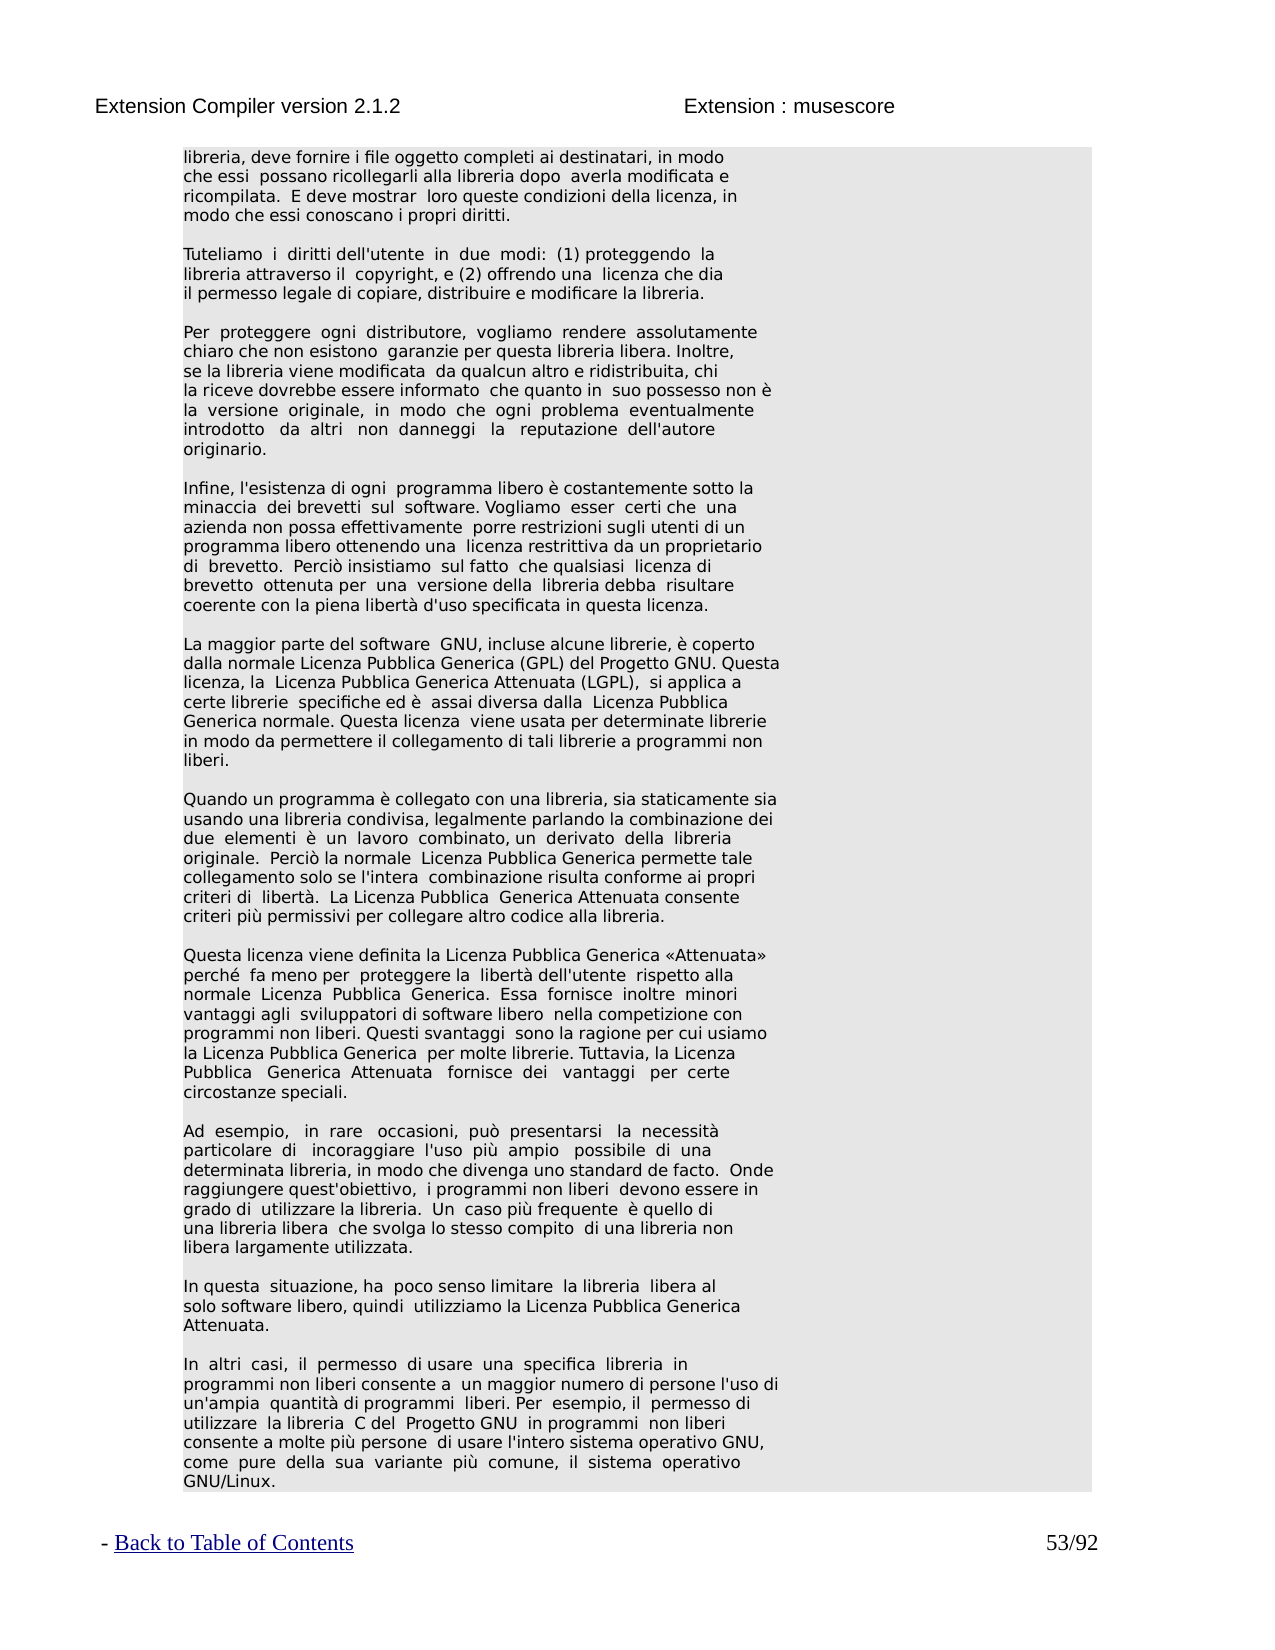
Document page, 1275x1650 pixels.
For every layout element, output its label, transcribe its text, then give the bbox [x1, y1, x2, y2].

text dalla normale Licenza Pubblica Generica (GPL) del Progetto GNU. Questa [183, 654, 1092, 673]
text introdotto da altri non danneggi la reputazione dell'autore [183, 420, 1092, 440]
text modo che essi conoscano i propri diritti. [183, 206, 1092, 225]
text Tuteliamo i diritti dell'utente in due modi: (1) proteggendo la [183, 245, 1092, 264]
text azienda non possa effettivamente porre restrizioni sugli utenti di un [183, 518, 1092, 537]
text perché fa meno per proteggere la libertà dell'utente rispetto alla [183, 966, 1092, 985]
text certe librerie specifiche ed è assai diversa dalla Licenza Pubblica [183, 693, 1092, 712]
text Ad esempio, in rare occasioni, può presentarsi la necessità [183, 1121, 1092, 1141]
text libera largamente utilizzata. [183, 1238, 1092, 1258]
text il permesso legale di copiare, distribuire e modificare la libreria. [183, 284, 1092, 303]
text Infine, l'esistenza di ogni programma libero è costantemente sotto la [183, 479, 1092, 498]
text normale Licenza Pubblica Generica. Essa fornisce inoltre minori [183, 985, 1092, 1004]
text usando una libreria condivisa, legalmente parlando la combinazione dei [183, 810, 1092, 829]
text originario. [183, 440, 1092, 459]
text Quando un programma è collegato con una libreria, sia staticamente sia [183, 790, 1092, 810]
text chiaro che non esistono garanzie per questa libreria libera. Inoltre, [183, 342, 1092, 362]
text minaccia dei brevetti sul software. Vogliamo esser certi che una [183, 498, 1092, 518]
text grado di utilizzare la libreria. Un caso più frequente è quello di [183, 1199, 1092, 1219]
text raggiungere quest'obiettivo, i programmi non liberi devono essere in [183, 1180, 1092, 1199]
text In questa situazione, ha poco senso limitare la libreria libera al [183, 1277, 1092, 1297]
text Generica normale. Questa licenza viene usata per determinate librerie [183, 712, 1092, 732]
text se la libreria viene modificata da qualcun altro e ridistribuita, chi [183, 362, 1092, 381]
text un'ampia quantità di programmi liberi. Per esempio, il permesso di [183, 1394, 1092, 1414]
text programmi non liberi consente a un maggior numero di persone l'uso di [183, 1375, 1092, 1394]
text determinata libreria, in modo che divenga uno standard de facto. Onde [183, 1160, 1092, 1180]
text programma libero ottenendo una licenza restrittiva da un proprietario [183, 537, 1092, 557]
text libreria attraverso il copyright, e (2) offrendo una licenza che dia [183, 264, 1092, 284]
text utilizzare la libreria C del Progetto GNU in programmi non liberi [183, 1414, 1092, 1433]
text di brevetto. Perciò insistiamo sul fatto che qualsiasi licenza di [183, 557, 1092, 576]
text la Licenza Pubblica Generica per molte librerie. Tuttavia, la Licenza [183, 1043, 1092, 1063]
text libreria, deve fornire i file oggetto completi ai destinatari, in modo [183, 147, 1092, 167]
text La maggior parte del software GNU, incluse alcune librerie, è coperto [183, 634, 1092, 654]
text consente a molte più persone di usare l'intero sistema operativo GNU, [183, 1433, 1092, 1453]
text la riceve dovrebbe essere informato che quanto in suo possesso non è [183, 381, 1092, 401]
text licenza, la Licenza Pubblica Generica Attenuata (LGPL), si applica a [183, 673, 1092, 693]
text brevetto ottenuta per una versione della libreria debba risultare [183, 576, 1092, 596]
text criteri di libertà. La Licenza Pubblica Generica Attenuata consente [183, 888, 1092, 907]
text la versione originale, in modo che ogni problema eventualmente [183, 401, 1092, 420]
text originale. Perciò la normale Licenza Pubblica Generica permette tale [183, 849, 1092, 868]
text Questa licenza viene definita la Licenza Pubblica Generica «Attenuata» [183, 946, 1092, 966]
text liberi. [183, 751, 1092, 771]
text particolare di incoraggiare l'uso più ampio possibile di una [183, 1141, 1092, 1160]
text Per proteggere ogni distributore, vogliamo rendere assolutamente [183, 323, 1092, 342]
text vantaggi agli sviluppatori di software libero nella competizione con [183, 1004, 1092, 1024]
text circostanze speciali. [183, 1082, 1092, 1102]
text coerente con la piena libertà d'uso specificata in questa licenza. [183, 596, 1092, 615]
text In altri casi, il permesso di usare una specifica libreria in [183, 1355, 1092, 1375]
text in modo da permettere il collegamento di tali librerie a programmi non [183, 732, 1092, 751]
text collegamento solo se l'intera combinazione risulta conforme ai propri [183, 868, 1092, 888]
text una libreria libera che svolga lo stesso compito di una libreria non [183, 1219, 1092, 1238]
text criteri più permissivi per collegare altro codice alla libreria. [183, 907, 1092, 927]
text che essi possano ricollegarli alla libreria dopo averla modificata e [183, 167, 1092, 186]
text solo software libero, quindi utilizziamo la Licenza Pubblica Generica [183, 1297, 1092, 1316]
text come pure della sua variante più comune, il sistema operativo [183, 1453, 1092, 1472]
text due elementi è un lavoro combinato, un derivato della libreria [183, 829, 1092, 849]
text Pubblica Generica Attenuata fornisce dei vantaggi per certe [183, 1063, 1092, 1082]
text programmi non liberi. Questi svantaggi sono la ragione per cui usiamo [183, 1024, 1092, 1043]
text GNU/Linux. [183, 1472, 1092, 1492]
text Attenuata. [183, 1316, 1092, 1336]
text ricompilata. E deve mostrar loro queste condizioni della licenza, in [183, 186, 1092, 206]
